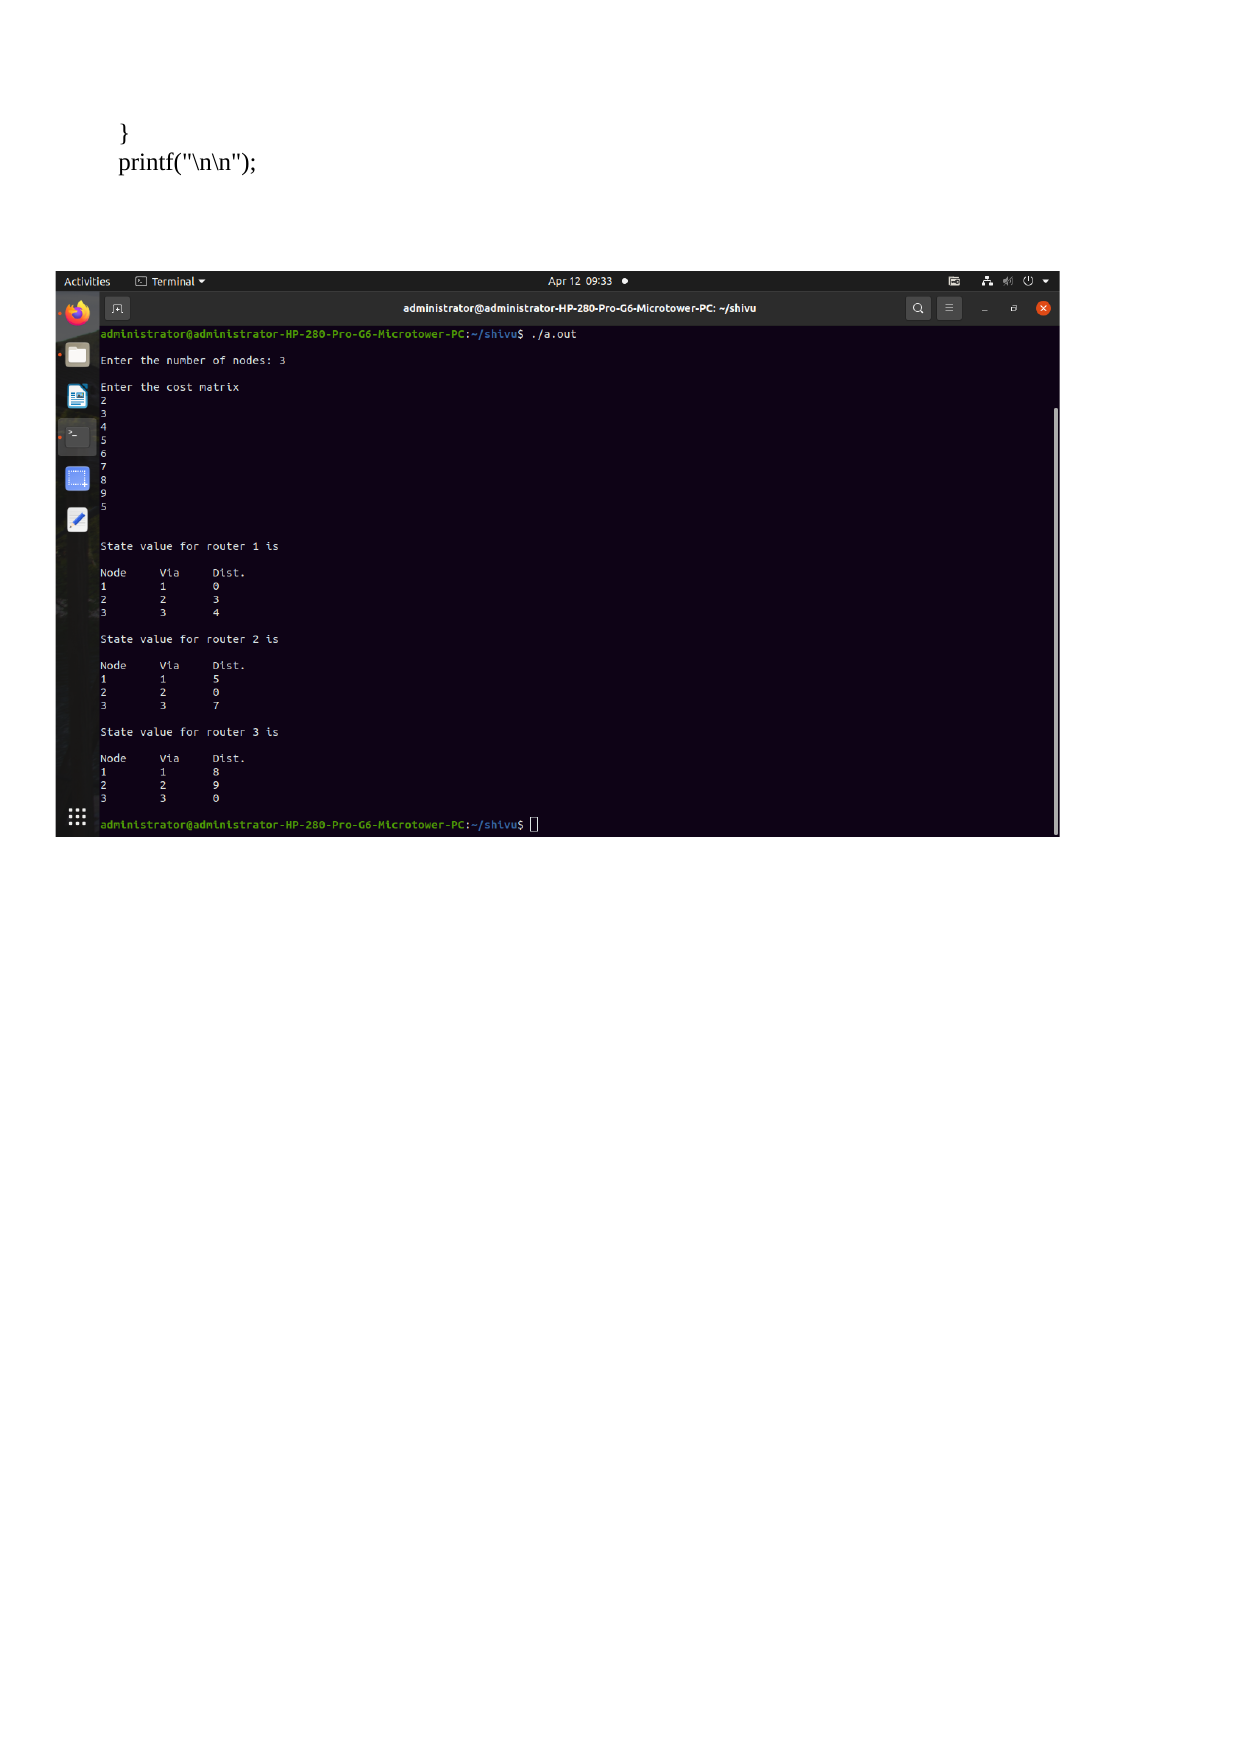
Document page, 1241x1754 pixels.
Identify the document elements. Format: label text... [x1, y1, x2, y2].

text printf("\n\n"); [118, 147, 1122, 176]
picture [55, 271, 1060, 837]
text } [118, 118, 1122, 147]
